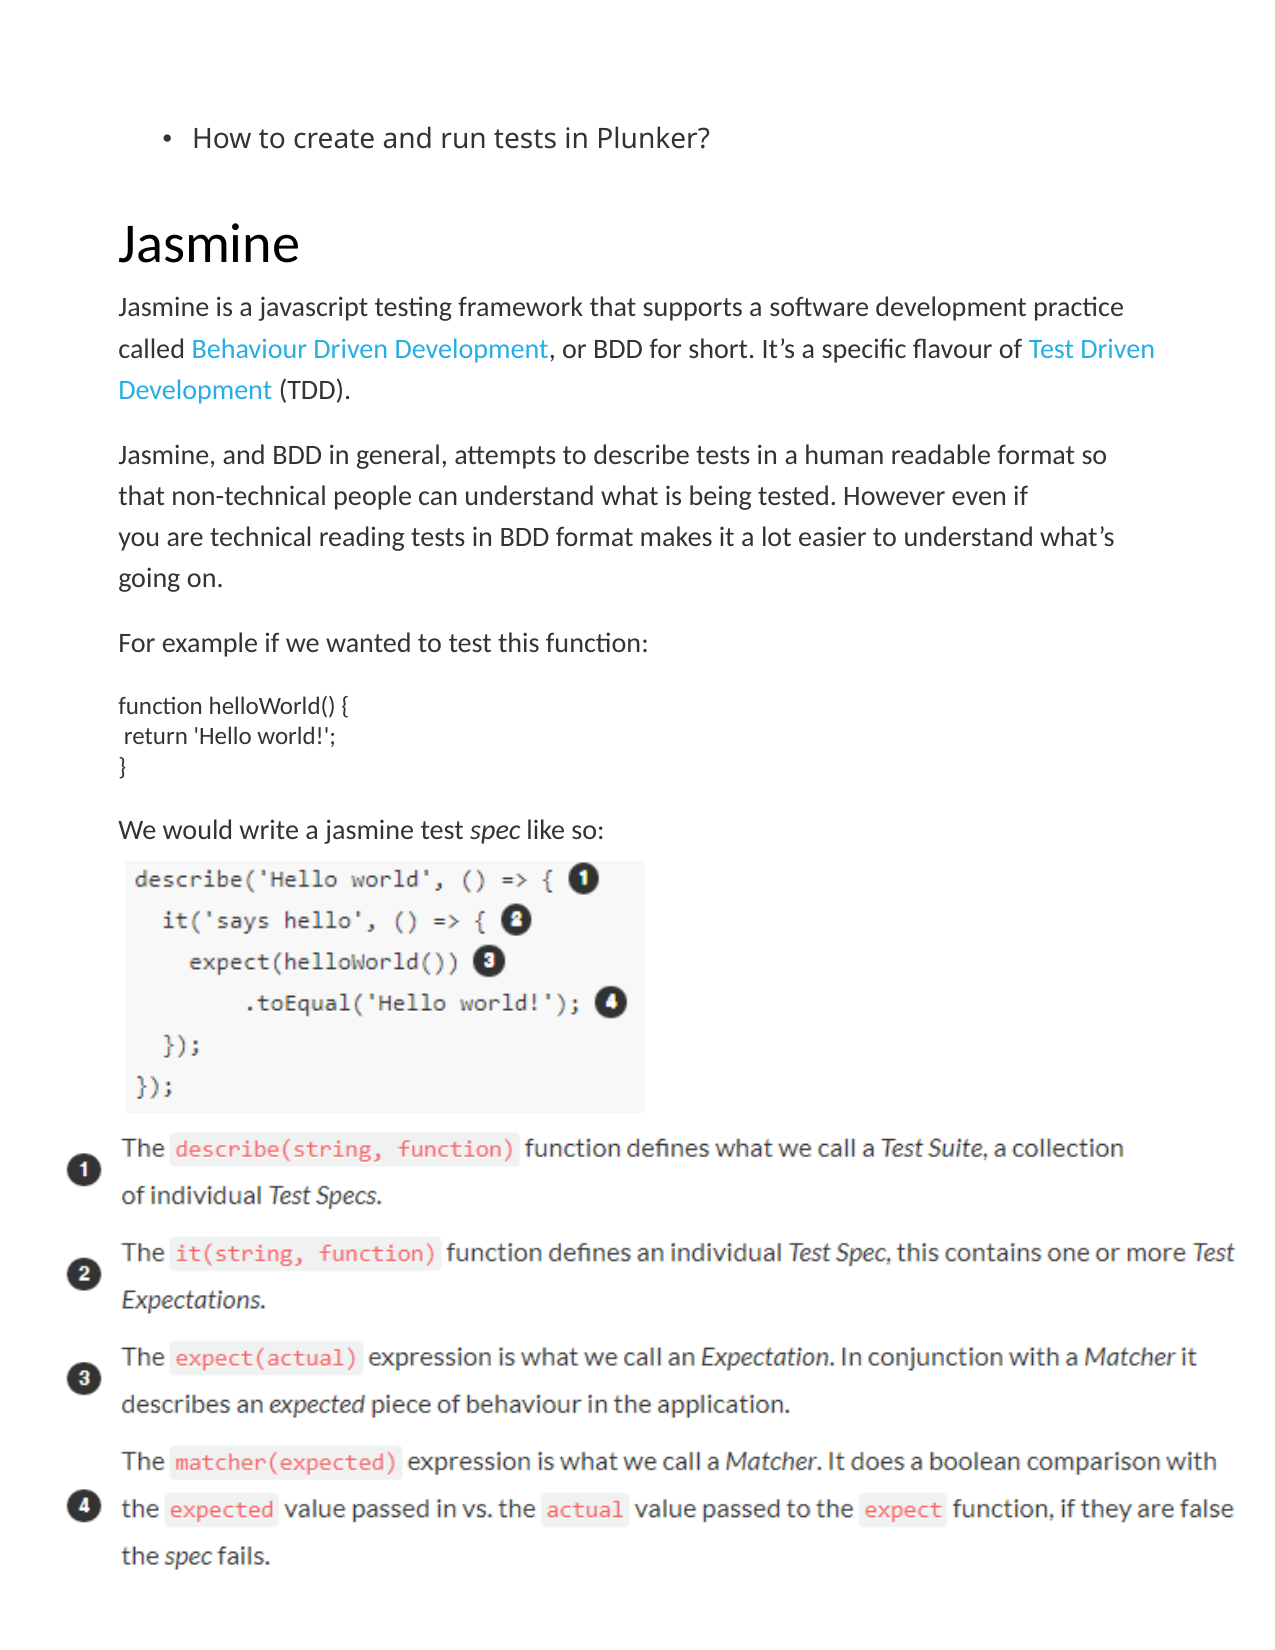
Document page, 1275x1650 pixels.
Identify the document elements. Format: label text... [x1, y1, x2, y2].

picture [64, 861, 1252, 1573]
list How to create and run tests in Plunker? [162, 118, 1157, 156]
text return 'Hello world!'; [118, 721, 1157, 751]
text } [118, 751, 1157, 782]
text function helloWorld() { [118, 690, 1157, 721]
text Jasmine, and BDD in general, attempts to describe tests in a human readable format so that non-technical people can understand what is being tested. However even if you are technical reading tests in BDD format makes it a lot easier to understand what’s going on. [118, 437, 1157, 595]
subtitle Jasmine [118, 208, 1157, 277]
text For example if we wanted to test this function: [118, 625, 1157, 659]
text We would write a jasmine test spec like so: [118, 812, 1157, 846]
text Jasmine is a javascript testing framework that supports a software development practice called Behaviour Driven Development, or BDD for short. It’s a specific flavour of Test Driven Development (TDD). [118, 289, 1157, 406]
